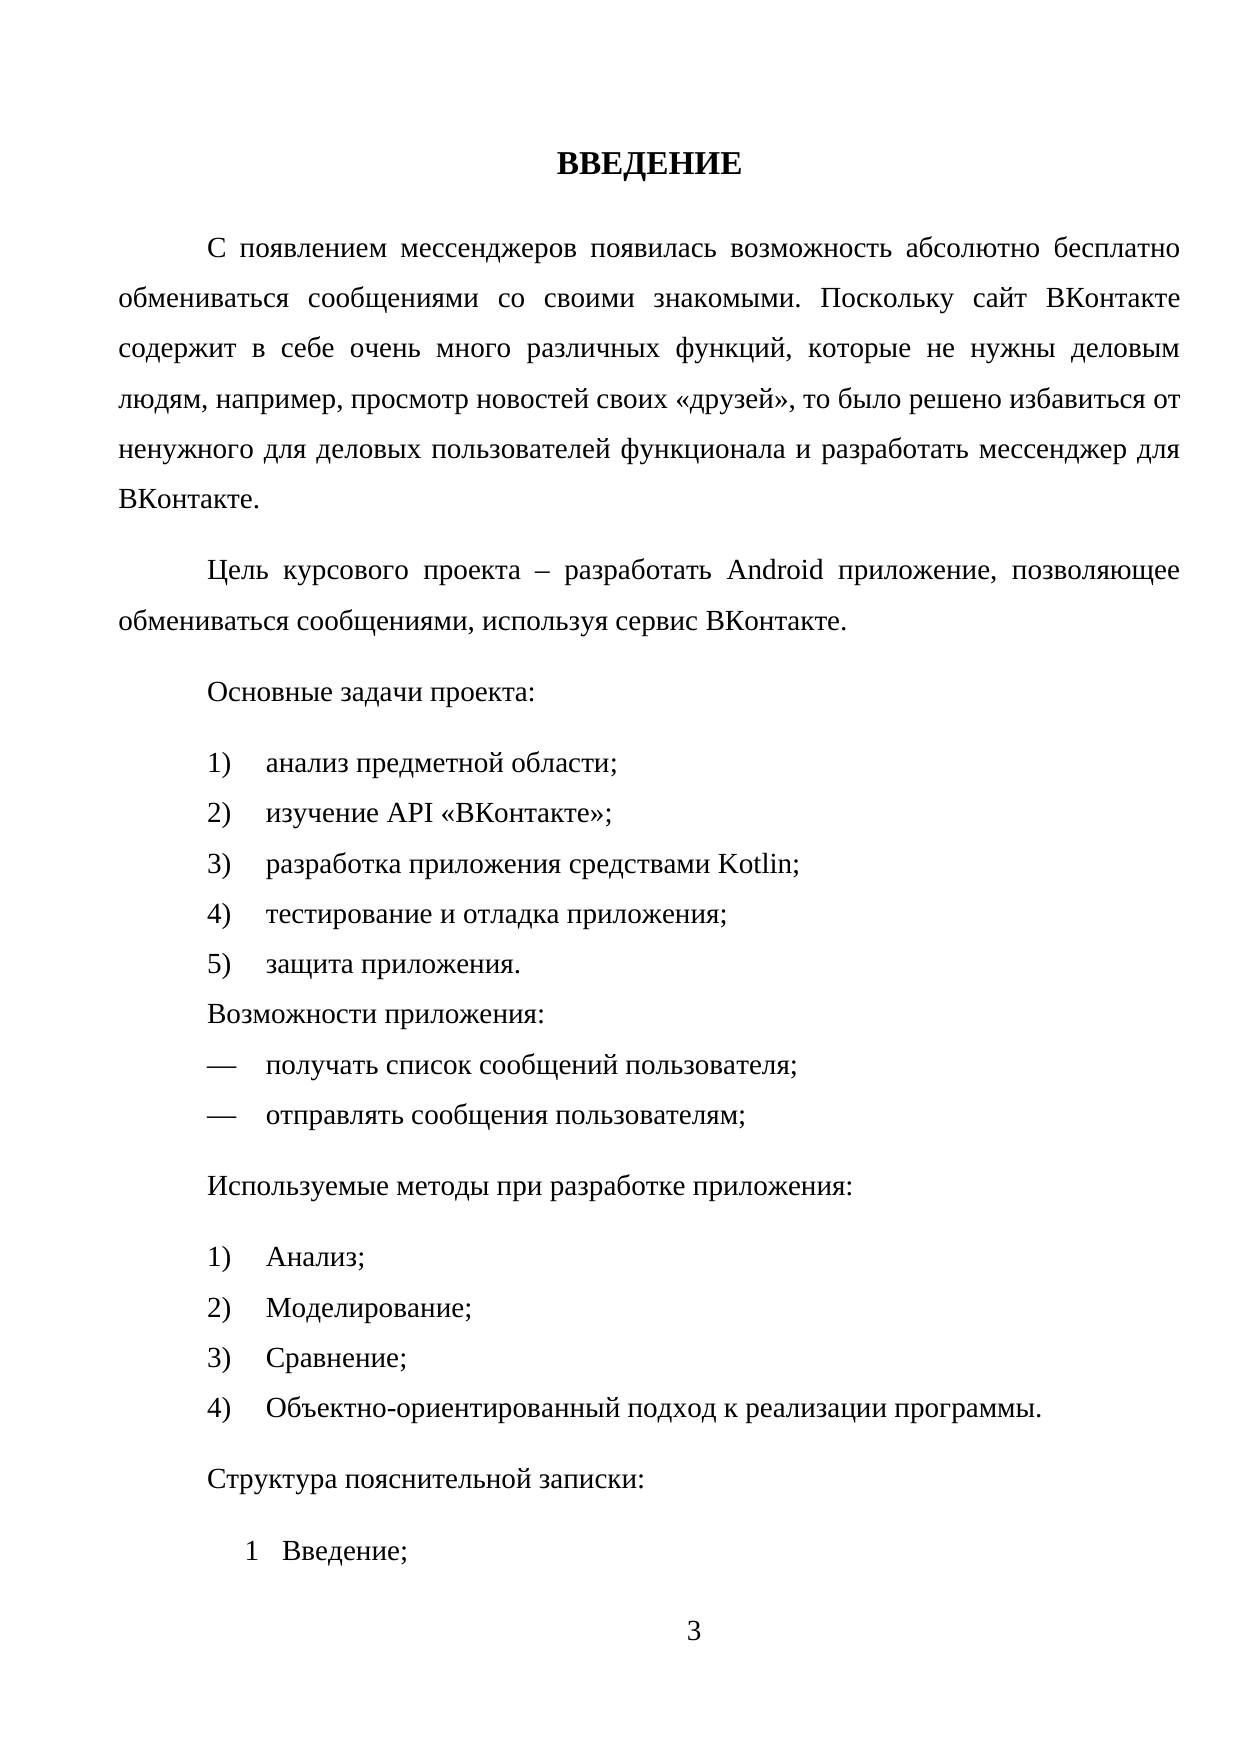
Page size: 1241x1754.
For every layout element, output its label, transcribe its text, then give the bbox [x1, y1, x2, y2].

list анализ предметной области; [118, 745, 1181, 779]
list Возможности приложения: [207, 997, 1181, 1030]
text ВВЕДЕНИЕ [118, 143, 1181, 181]
list Введение; [244, 1533, 1181, 1566]
list отправлять сообщения пользователям; [118, 1097, 1181, 1131]
text Используемые методы при разработке приложения: [118, 1168, 1181, 1202]
list разработка приложения средствами Kotlin; [118, 846, 1181, 879]
list изучение API «ВКонтакте»; [118, 795, 1181, 829]
list Объектно-ориентированный подход к реализации программы. [118, 1391, 1181, 1424]
text Основные задачи проекта: [118, 674, 1181, 707]
list Сравнение; [118, 1340, 1181, 1374]
list получать список сообщений пользователя; [118, 1047, 1181, 1081]
list Моделирование; [118, 1290, 1181, 1323]
list Анализ; [118, 1239, 1181, 1273]
list защита приложения. [118, 946, 1181, 980]
text С появлением мессенджеров появилась возможность абсолютно бесплатно обмениваться сообщениями со своими знакомыми. Поскольку сайт ВКонтакте содержит в себе очень много различных функций, которые не нужны деловым людям, например, просмотр новостей своих «друзей», то было решено избавиться от ненужного для деловых пользователей функционала и разработать мессенджер для ВКонтакте. [118, 230, 1181, 515]
text Цель курсового проекта – разработать Android приложение, позволяющее обмениваться сообщениями, используя сервис ВКонтакте. [118, 552, 1181, 636]
list тестирование и отладка приложения; [118, 896, 1181, 929]
text Структура пояснительной записки: [118, 1462, 1181, 1495]
